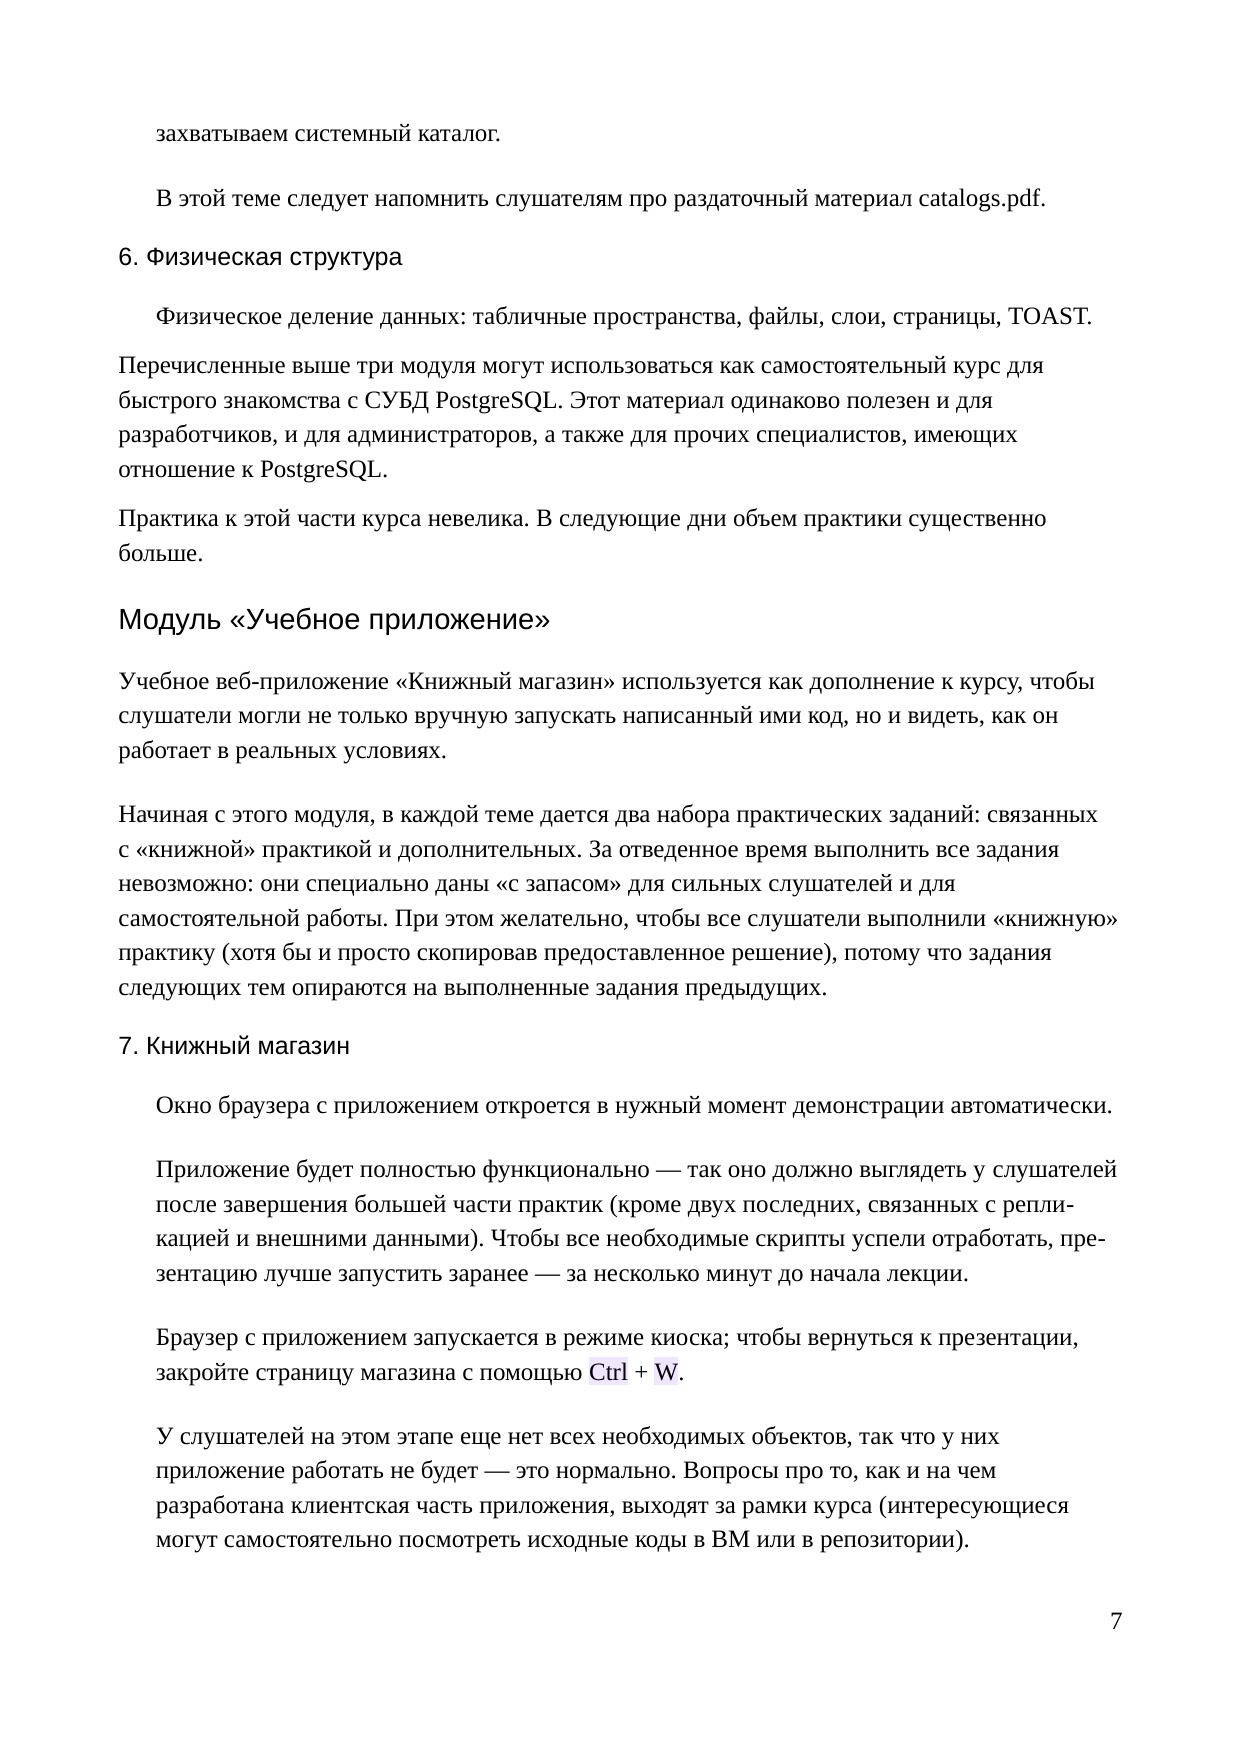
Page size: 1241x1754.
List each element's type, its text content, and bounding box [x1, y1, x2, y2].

text Учебное веб-приложение «Книжный магазин» используется как дополнение к курсу, чтобы слушатели могли не только вручную запускать написанный ими код, но и видеть, как он работает в реальных условиях. [118, 666, 1122, 763]
text Физическое деление данных: табличные пространства, файлы, слои, страницы, TOAST. [156, 301, 1122, 329]
subtitle 6. Физическая структура [118, 242, 1122, 271]
text захватываем системный каталог. [156, 118, 1122, 147]
text Практика к этой части курса невелика. В следующие дни объем практики существенно больше. [118, 503, 1122, 566]
text Браузер с приложением запускается в режиме киоска; чтобы вернуться к пре­зентации, закройте страницу магазина с помощью Ctrl + W. [156, 1322, 1122, 1385]
text У слушателей на этом этапе еще нет всех необходимых объектов, так что у них приложение работать не будет — это нормально. Вопросы про то, как и на чем разработана клиентская часть приложения, выходят за рамки курса (интересующиеся могут самостоятельно посмотреть исходные коды в ВМ или в репозитории). [156, 1421, 1122, 1553]
subtitle 7. Книжный магазин [118, 1031, 1122, 1060]
text В этой теме следует напомнить слушателям про раздаточный материал catalogs.pdf. [156, 183, 1122, 211]
text Приложение будет полностью функционально — так оно должно выглядеть у слушателей после завершения большей части практик (кроме двух последних, связанных с репли­кацией и внешними данными). Чтобы все необхо­димые скрипты успели отработать, пре­зентацию лучше запустить заранее — за несколько минут до начала лекции. [156, 1154, 1122, 1286]
text Начиная с этого модуля, в каждой теме дается два набора практических заданий: связанных с «книжной» практикой и дополнительных. За отведенное время выполнить все задания невозможно: они специально даны «с запасом» для сильных слушателей и для самостоятельной работы. При этом желательно, чтобы все слушатели выполнили «книжную» практику (хотя бы и просто скопировав предоставленное решение), потому что задания следующих тем опираются на выполненные задания предыдущих. [118, 799, 1122, 1000]
subtitle Модуль «Учебное приложение» [118, 602, 1122, 636]
text Окно браузера с приложением откроется в нужный момент демонстрации автоматически. [156, 1090, 1122, 1118]
text Перечисленные выше три модуля могут использоваться как самостоятельный курс для быстрого знакомства с СУБД PostgreSQL. Этот материал одинаково полезен и для разработчиков, и для администраторов, а также для прочих специалистов, имеющих отношение к PostgreSQL. [118, 350, 1122, 482]
